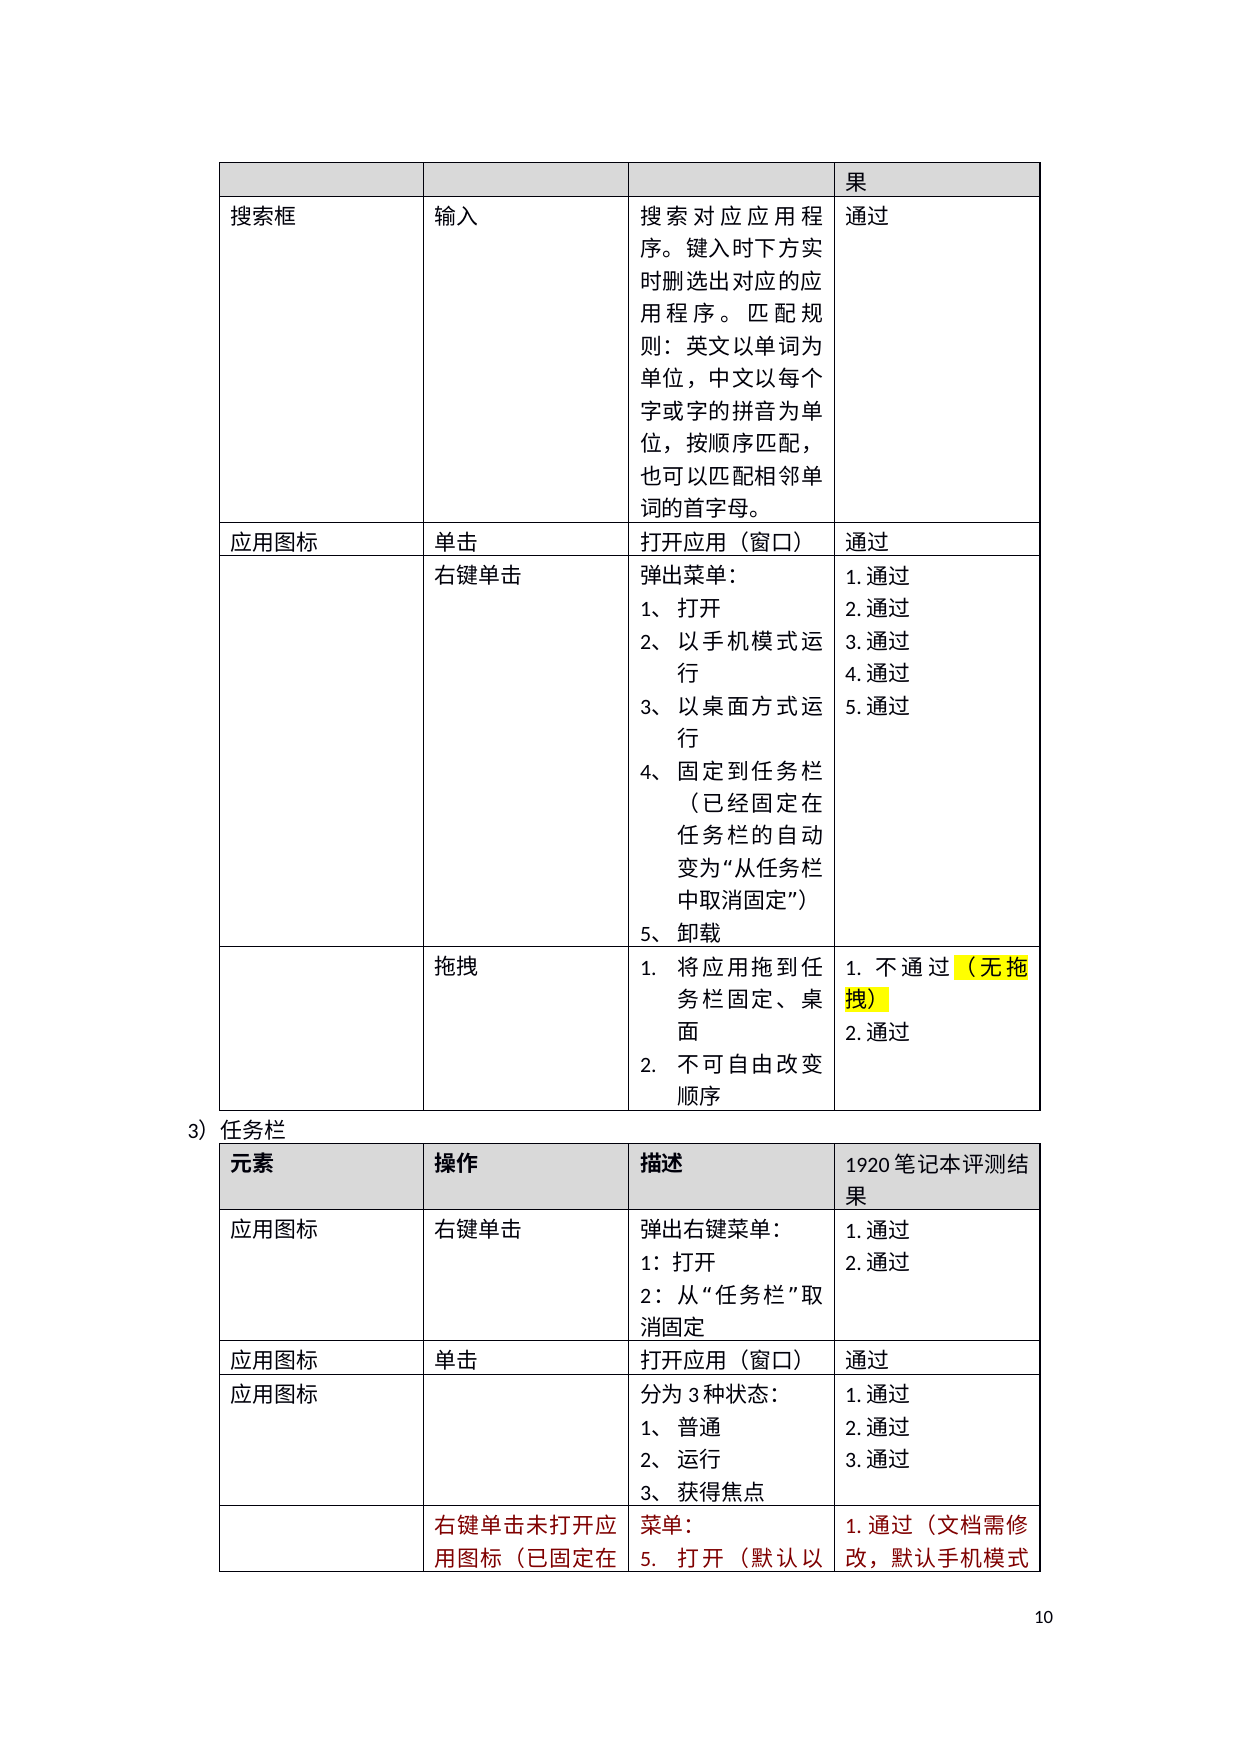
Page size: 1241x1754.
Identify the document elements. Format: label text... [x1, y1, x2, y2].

table_cell 单击 [424, 523, 628, 555]
table_cell 应用图标 [220, 523, 423, 555]
table_cell 1. 通过 2. 通过 [835, 1210, 1039, 1340]
table_cell 打开应用（窗口） [629, 1341, 834, 1374]
table_header [424, 163, 628, 196]
table_cell 1. 通过（文档需修改，默认手机模式 [835, 1506, 1039, 1571]
table_cell [424, 1375, 628, 1505]
table_cell 分为3种状态： 普通 运行 获得焦点 [629, 1375, 834, 1505]
table_cell 1. 不通过（无拖拽） 2. 通过 [835, 947, 1039, 1110]
table_cell 通过 [835, 523, 1039, 555]
table_header 果 [835, 163, 1039, 196]
table_cell [220, 556, 423, 946]
table_cell [220, 947, 423, 1110]
table_cell 搜索对应应用程序。键入时下方实时删选出对应的应用程序。匹配规则：英文以单词为单位，中文以每个字或字的拼音为单位，按顺序匹配，也可以匹配相邻单词的首字母。 [629, 197, 834, 522]
table_cell 右键单击 [424, 1210, 628, 1340]
table_header [629, 163, 834, 196]
table_cell 右键单击 [424, 556, 628, 946]
table_header 1920笔记本评测结果 [835, 1144, 1039, 1209]
table_cell 1. 通过 2. 通过 3. 通过 [835, 1375, 1039, 1505]
table_cell 单击 [424, 1341, 628, 1374]
table_cell 输入 [424, 197, 628, 522]
table_header 操作 [424, 1144, 628, 1209]
table_cell 将应用拖到任务栏固定、桌面 不可自由改变顺序 [629, 947, 834, 1110]
table_header 描述 [629, 1144, 834, 1209]
table_cell 菜单： 打开（默认以桌面模式运行） 以手机模式运行 以桌面模式运行 从“任务栏”取消固定 [629, 1506, 834, 1571]
table_cell 应用图标 [220, 1210, 423, 1340]
table_cell 应用图标 [220, 1375, 423, 1505]
table_cell 搜索框 [220, 197, 423, 522]
table_cell 右键单击未打开应用图标（已固定在 [424, 1506, 628, 1571]
table_cell 应用图标 [220, 1341, 423, 1374]
table_cell 拖拽 [424, 947, 628, 1110]
table_cell 通过 [835, 197, 1039, 522]
table_cell 弹出右键菜单： 1：打开 2：从“任务栏”取消固定 [629, 1210, 834, 1340]
table_cell 弹出菜单： 打开 以手机模式运行 以桌面方式运行 固定到任务栏（已经固定在任务栏的自动变为“从任务栏中取消固定”） 卸载 [629, 556, 834, 946]
table_cell 通过 [835, 1341, 1039, 1374]
table_header [220, 163, 423, 196]
table_cell 打开应用（窗口） [629, 523, 834, 555]
table_cell [220, 1506, 423, 1571]
list 3）任务栏 [187, 1111, 1053, 1143]
table_cell 1. 通过 2. 通过 3. 通过 4. 通过 5. 通过 [835, 556, 1039, 946]
table_header 元素 [220, 1144, 423, 1209]
